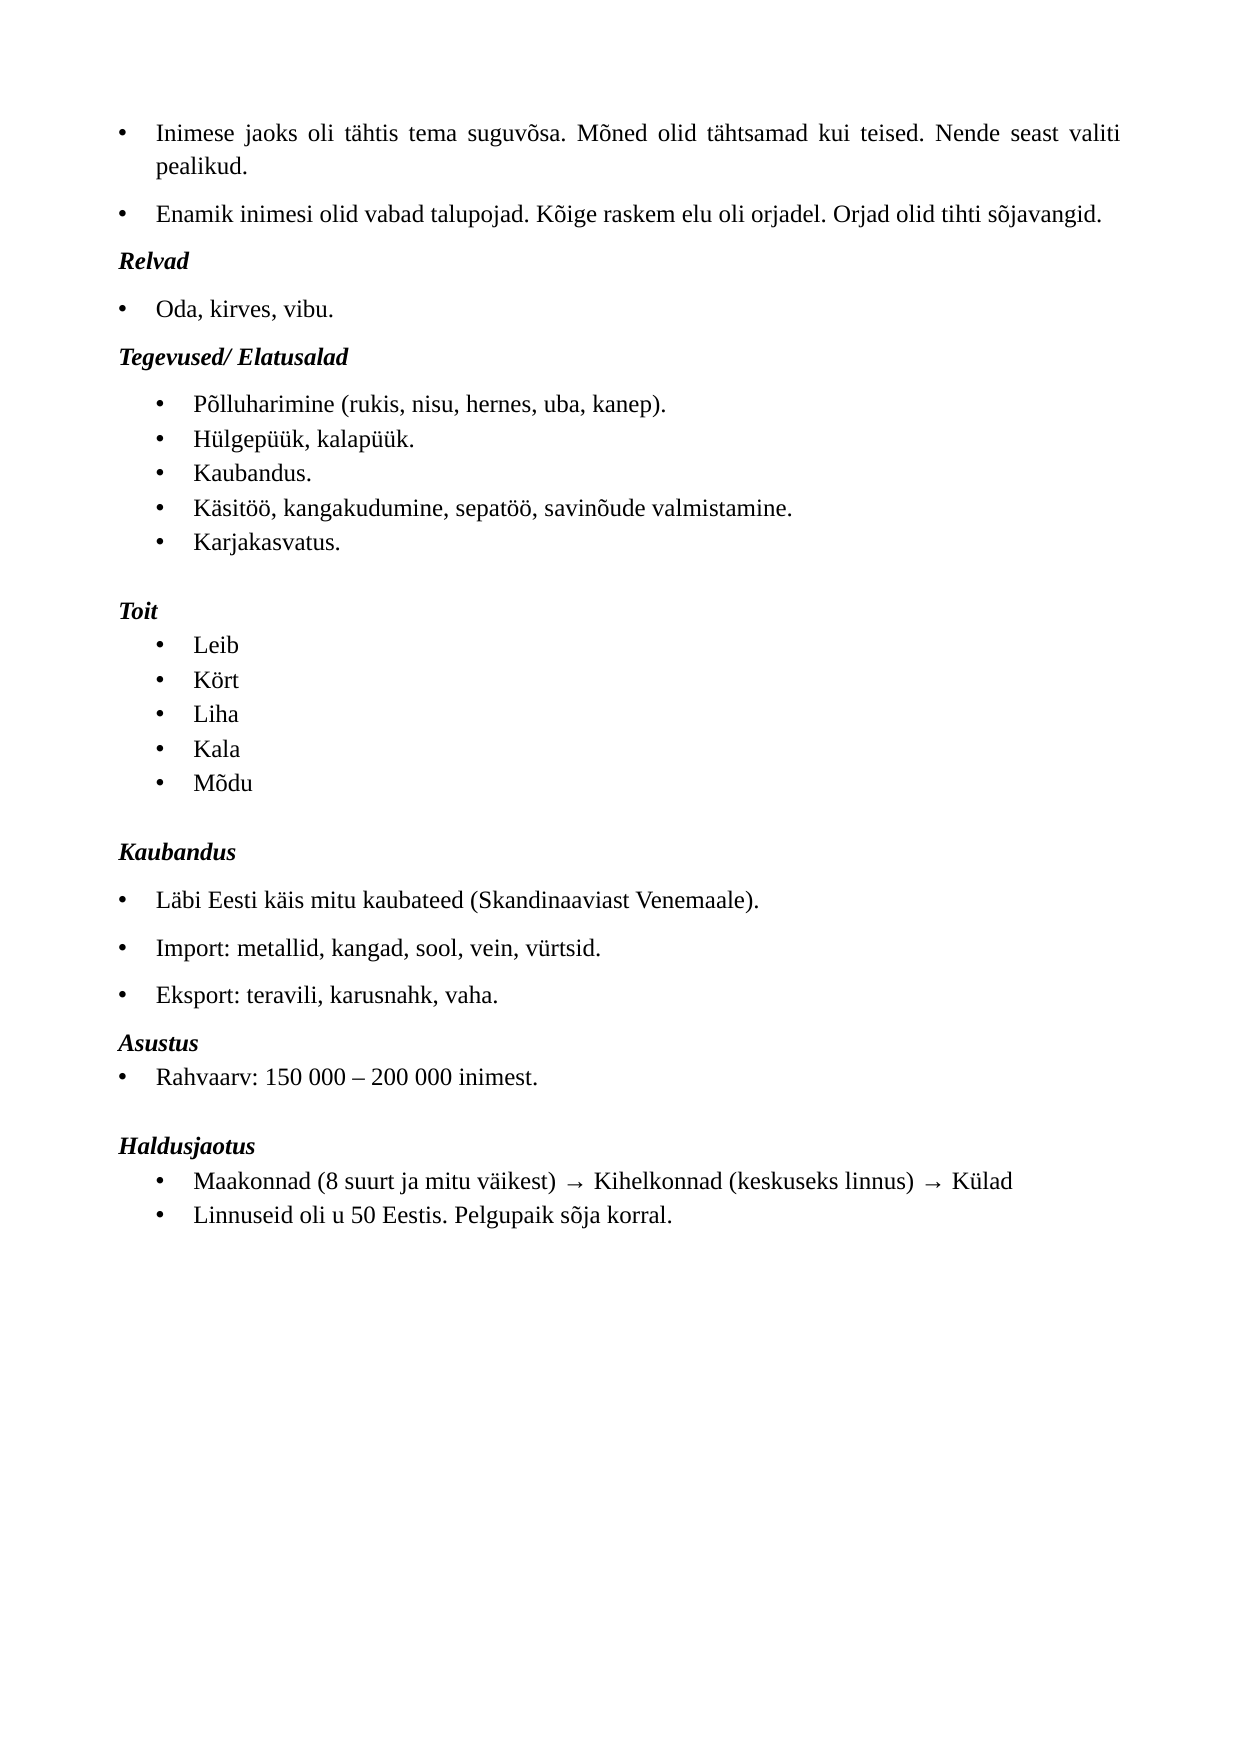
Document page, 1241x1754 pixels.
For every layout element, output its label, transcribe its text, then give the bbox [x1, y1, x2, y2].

list Kala [156, 734, 1122, 763]
list Läbi Eesti käis mitu kaubateed (Skandinaaviast Venemaale). [118, 885, 1122, 914]
text Asustus [118, 1028, 1122, 1057]
list Karjakasvatus. [156, 527, 1122, 556]
list Mõdu [156, 768, 1122, 797]
text Toit [118, 596, 1122, 625]
list Rahvaarv: 150 000 – 200 000 inimest. [118, 1062, 1122, 1091]
list Linnuseid oli u 50 Eestis. Pelgupaik sõja korral. [156, 1200, 1122, 1229]
text Haldusjaotus [118, 1131, 1122, 1160]
list Liha [156, 699, 1122, 728]
list Kaubandus. [156, 458, 1122, 487]
text Relvad [118, 246, 1122, 275]
list Põlluharimine (rukis, nisu, hernes, uba, kanep). [156, 389, 1122, 418]
list Kört [156, 665, 1122, 694]
list Inimese jaoks oli tähtis tema suguvõsa. Mõned olid tähtsamad kui teised. Nende seast valiti pealikud. [118, 118, 1122, 180]
list Eksport: teravili, karusnahk, vaha. [118, 980, 1122, 1009]
list Leib [156, 631, 1122, 659]
list Import: metallid, kangad, sool, vein, vürtsid. [118, 933, 1122, 961]
text Kaubandus [118, 837, 1122, 866]
list Enamik inimesi olid vabad talupojad. Kõige raskem elu oli orjadel. Orjad olid tihti sõjavangid. [118, 199, 1122, 227]
list Käsitöö, kangakudumine, sepatöö, savinõude valmistamine. [156, 493, 1122, 521]
list Hülgepüük, kalapüük. [156, 424, 1122, 452]
list Oda, kirves, vibu. [118, 294, 1122, 323]
text Tegevused/ Elatusalad [118, 342, 1122, 370]
list Maakonnad (8 suurt ja mitu väikest) → Kihelkonnad (keskuseks linnus) → Külad [156, 1166, 1122, 1194]
